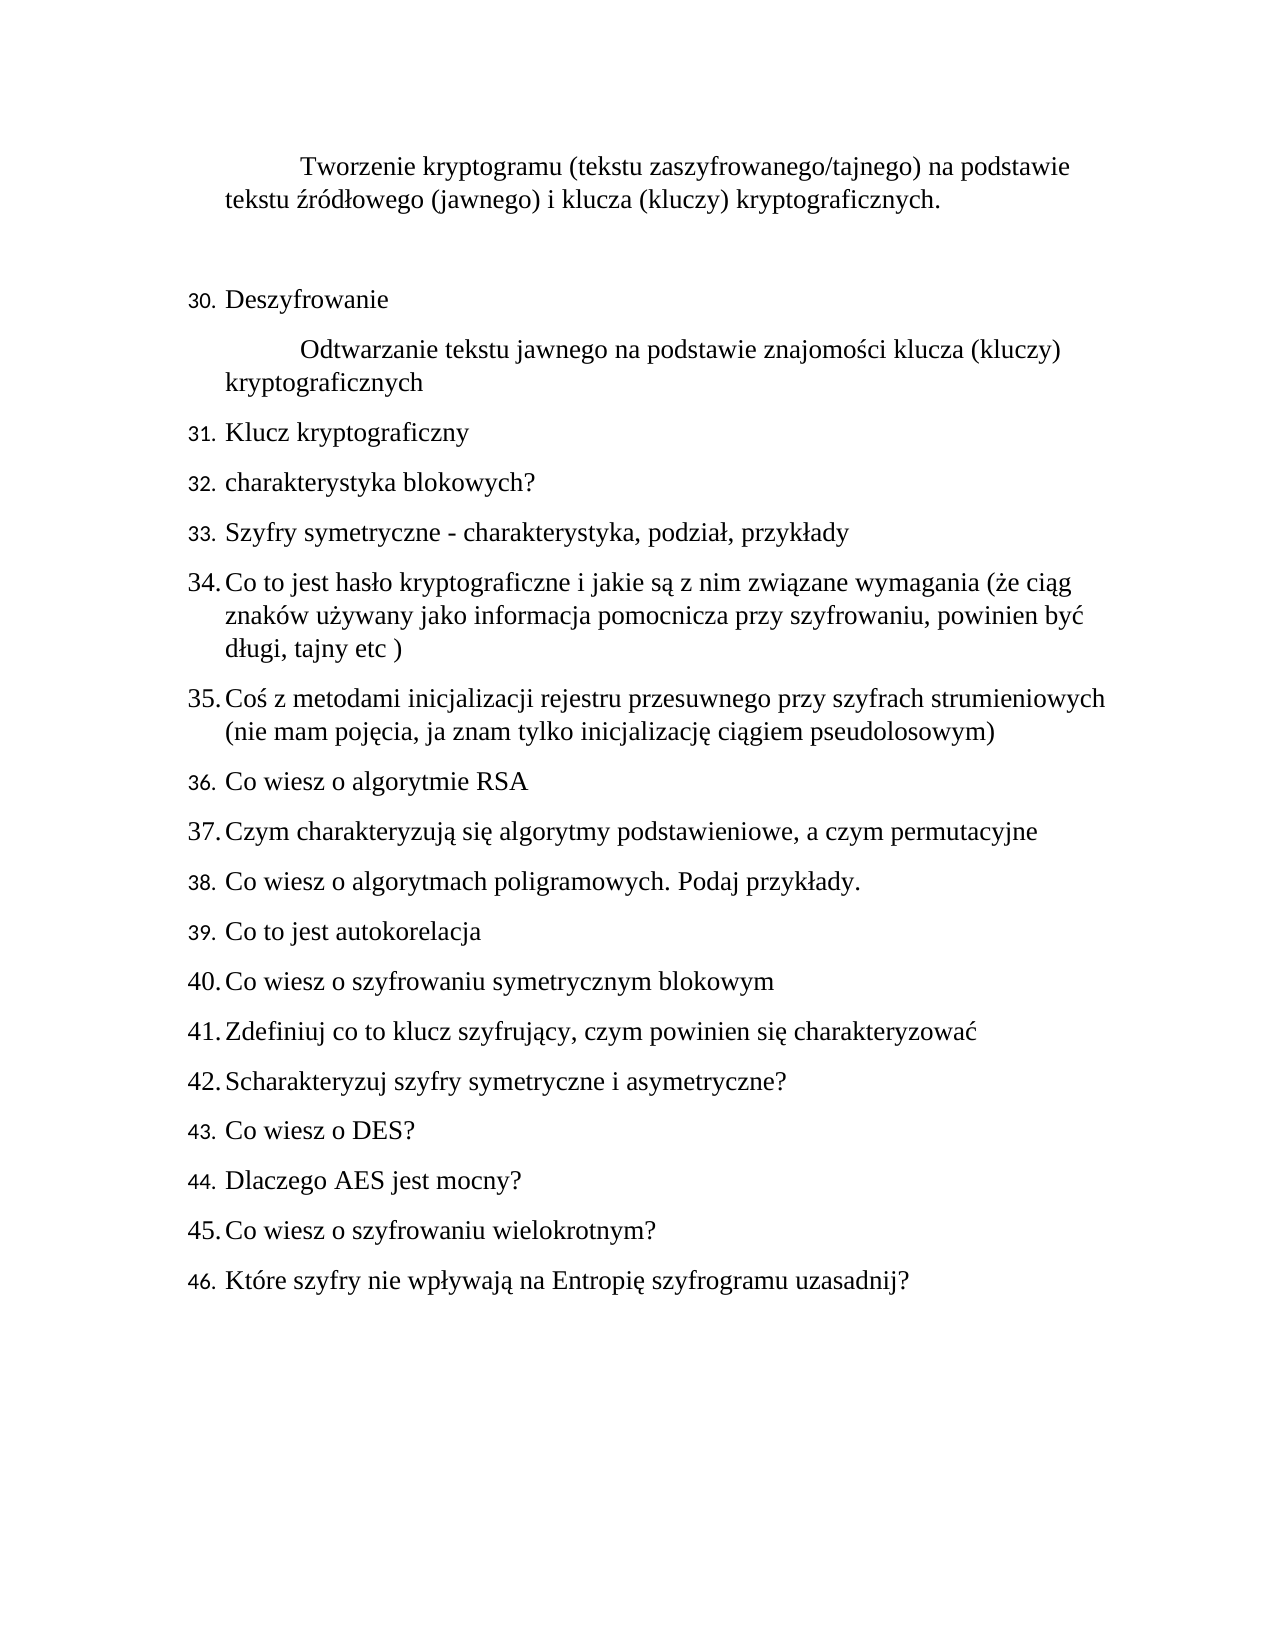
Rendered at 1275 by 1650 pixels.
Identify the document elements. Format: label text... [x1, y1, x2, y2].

list Czym charakteryzują się algorytmy podstawieniowe, a czym permutacyjne [187, 815, 1125, 846]
list Co to jest autokorelacja [187, 915, 1125, 946]
list Co wiesz o szyfrowaniu wielokrotnym? [187, 1214, 1125, 1245]
list Odtwarzanie tekstu jawnego na podstawie znajomości klucza (kluczy) kryptograficznych [225, 333, 1125, 397]
list Co to jest hasło kryptograficzne i jakie są z nim związane wymagania (że ciąg znaków używany jako informacja pomocnicza przy szyfrowaniu, powinien być długi, tajny etc ) [187, 566, 1125, 663]
list Co wiesz o szyfrowaniu symetrycznym blokowym [187, 965, 1125, 996]
list charakterystyka blokowych? [187, 466, 1125, 497]
list Co wiesz o algorytmach poligramowych. Podaj przykłady. [187, 865, 1125, 896]
list Dlaczego AES jest mocny? [187, 1164, 1125, 1196]
list Szyfry symetryczne - charakterystyka, podział, przykłady [187, 516, 1125, 547]
list Które szyfry nie wpływają na Entropię szyfrogramu uzasadnij? [187, 1264, 1125, 1295]
list Coś z metodami inicjalizacji rejestru przesuwnego przy szyfrach strumieniowych (nie mam pojęcia, ja znam tylko inicjalizację ciągiem pseudolosowym) [187, 682, 1125, 746]
list Co wiesz o algorytmie RSA [187, 765, 1125, 796]
list Klucz kryptograficzny [187, 416, 1125, 447]
list Tworzenie kryptogramu (tekstu zaszyfrowanego/tajnego) na podstawie tekstu źródłowego (jawnego) i klucza (kluczy) kryptograficznych. [225, 150, 1125, 214]
list Deszyfrowanie [187, 283, 1125, 314]
list Co wiesz o DES? [187, 1114, 1125, 1146]
list Zdefiniuj co to klucz szyfrujący, czym powinien się charakteryzować [187, 1015, 1125, 1046]
list Scharakteryzuj szyfry symetryczne i asymetryczne? [187, 1064, 1125, 1096]
